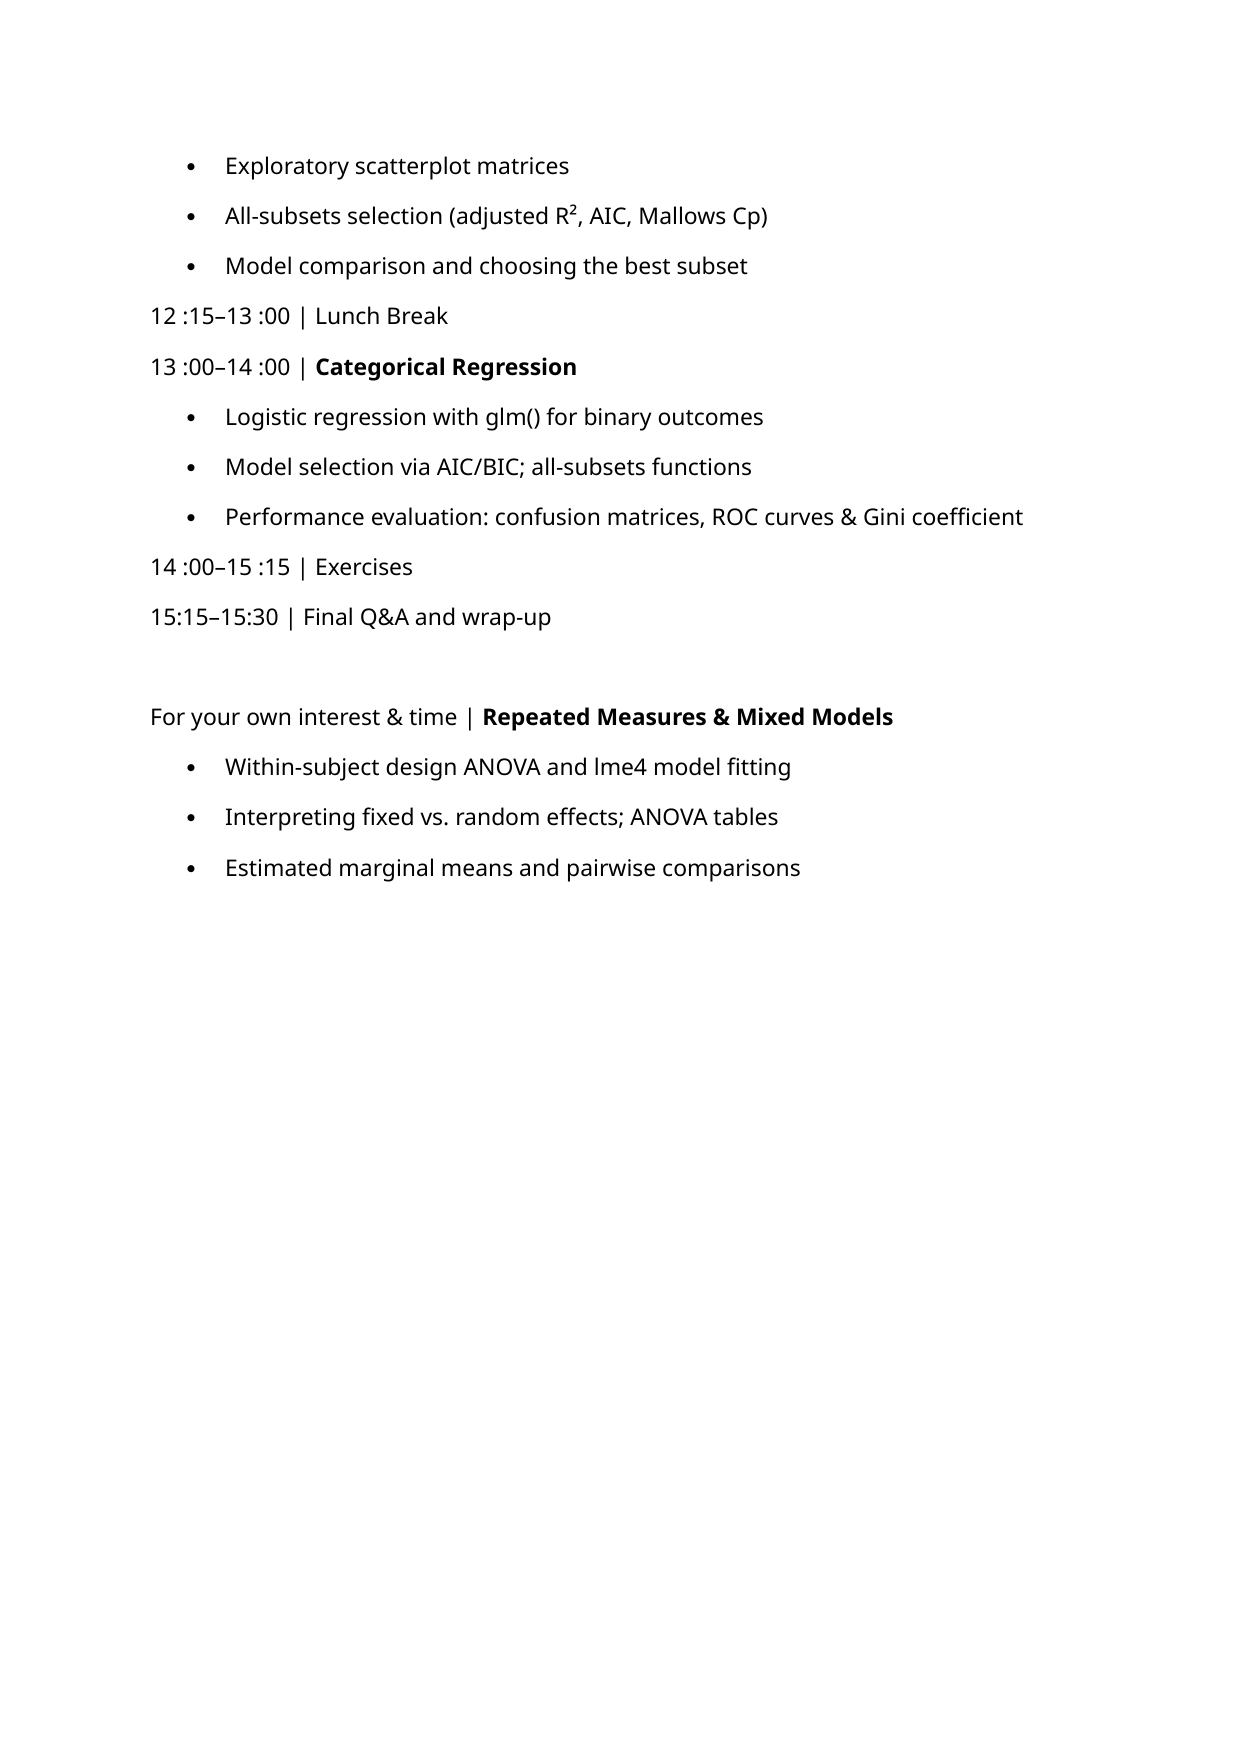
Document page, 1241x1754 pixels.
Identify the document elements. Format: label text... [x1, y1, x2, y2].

list Model comparison and choosing the best subset [187, 250, 1090, 281]
text 14 :00–15 :15 | Exercises [150, 551, 1090, 582]
list Model selection via AIC/BIC; all-subsets functions [187, 451, 1090, 482]
list Exploratory scatterplot matrices [187, 150, 1090, 181]
list Interpreting fixed vs. random effects; ANOVA tables [187, 801, 1090, 833]
list All-subsets selection (adjusted R², AIC, Mallows Cp) [187, 200, 1090, 231]
text 13 :00–14 :00 | Categorical Regression [150, 350, 1090, 382]
list Performance evaluation: confusion matrices, ROC curves & Gini coefficient [187, 501, 1090, 532]
text 12 :15–13 :00 | Lunch Break [150, 300, 1090, 332]
list Estimated marginal means and pairwise comparisons [187, 851, 1090, 883]
text For your own interest & time | Repeated Measures & Mixed Models [150, 701, 1090, 732]
list Logistic regression with glm() for binary outcomes [187, 401, 1090, 432]
text 15:15–15:30 | Final Q&A and wrap-up [150, 601, 1090, 632]
list Within-subject design ANOVA and lme4 model fitting [187, 751, 1090, 782]
